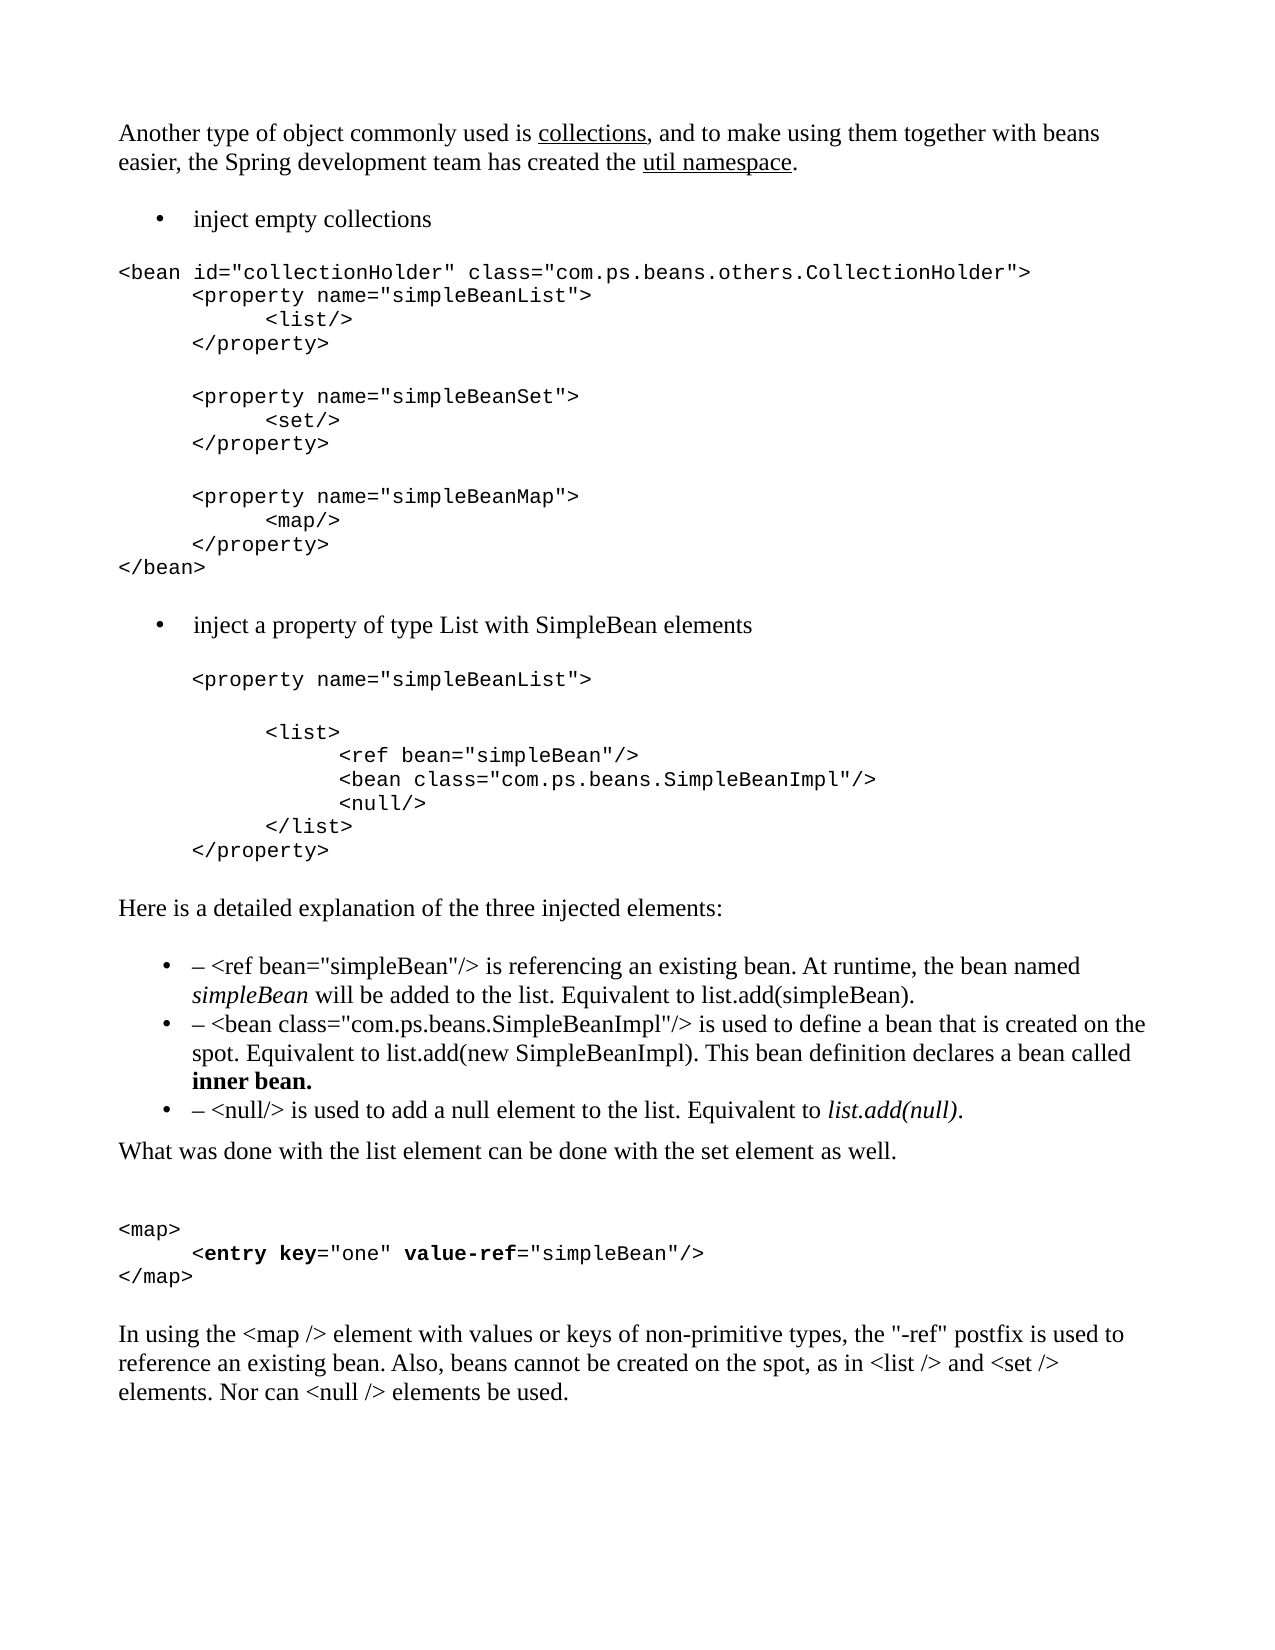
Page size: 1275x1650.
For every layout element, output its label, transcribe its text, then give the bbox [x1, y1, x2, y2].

text <property name="simpleBeanSet"> [118, 386, 1157, 409]
text </bean> [118, 557, 1157, 581]
text <ref bean="simpleBean"/> [118, 745, 1157, 769]
list inject empty collections [156, 204, 1157, 233]
text <list/> [118, 309, 1157, 333]
text <null/> [118, 793, 1157, 816]
text <bean id="collectionHolder" class="com.ps.beans.others.CollectionHolder"> [118, 262, 1157, 286]
text </property> [118, 534, 1157, 557]
text <map> [118, 1219, 1157, 1242]
text </property> [118, 840, 1157, 864]
text <list> [118, 722, 1157, 745]
text Here is a detailed explanation of the three injected elements: [118, 893, 1157, 922]
text </map> [118, 1266, 1157, 1290]
list inject a property of type List with SimpleBean elements [156, 610, 1157, 639]
text <property name="simpleBeanList"> [118, 286, 1157, 309]
text </property> [118, 333, 1157, 356]
text What was done with the list element can be done with the set element as well. [118, 1136, 1157, 1165]
text <property name="simpleBeanList"> [118, 669, 1157, 692]
text </property> [118, 433, 1157, 457]
list – <ref bean="simpleBean"/> is referencing an existing bean. At runtime, the bean named simpleBean will be added to the list. Equivalent to list.add(simpleBean). [162, 951, 1157, 1009]
text Another type of object commonly used is collections, and to make using them together with beans easier, the Spring development team has created the util namespace. [118, 118, 1157, 176]
text </list> [118, 816, 1157, 840]
list – <bean class="com.ps.beans.SimpleBeanImpl"/> is used to define a bean that is created on the spot. Equivalent to list.add(new SimpleBeanImpl). This bean definition declares a bean called inner bean. [162, 1009, 1157, 1095]
text <set/> [118, 409, 1157, 433]
list – <null/> is used to add a null element to the list. Equivalent to list.add(null). [162, 1095, 1157, 1124]
text <map/> [118, 510, 1157, 534]
text <entry key="one" value-ref="simpleBean"/> [118, 1242, 1157, 1266]
text In using the <map /> element with values or keys of non-primitive types, the "-ref" postfix is used to reference an existing bean. Also, beans cannot be created on the spot, as in <list /> and <set /> elements. Nor can <null /> elements be used. [118, 1319, 1157, 1406]
text <bean class="com.ps.beans.SimpleBeanImpl"/> [118, 769, 1157, 793]
text <property name="simpleBeanMap"> [118, 486, 1157, 510]
